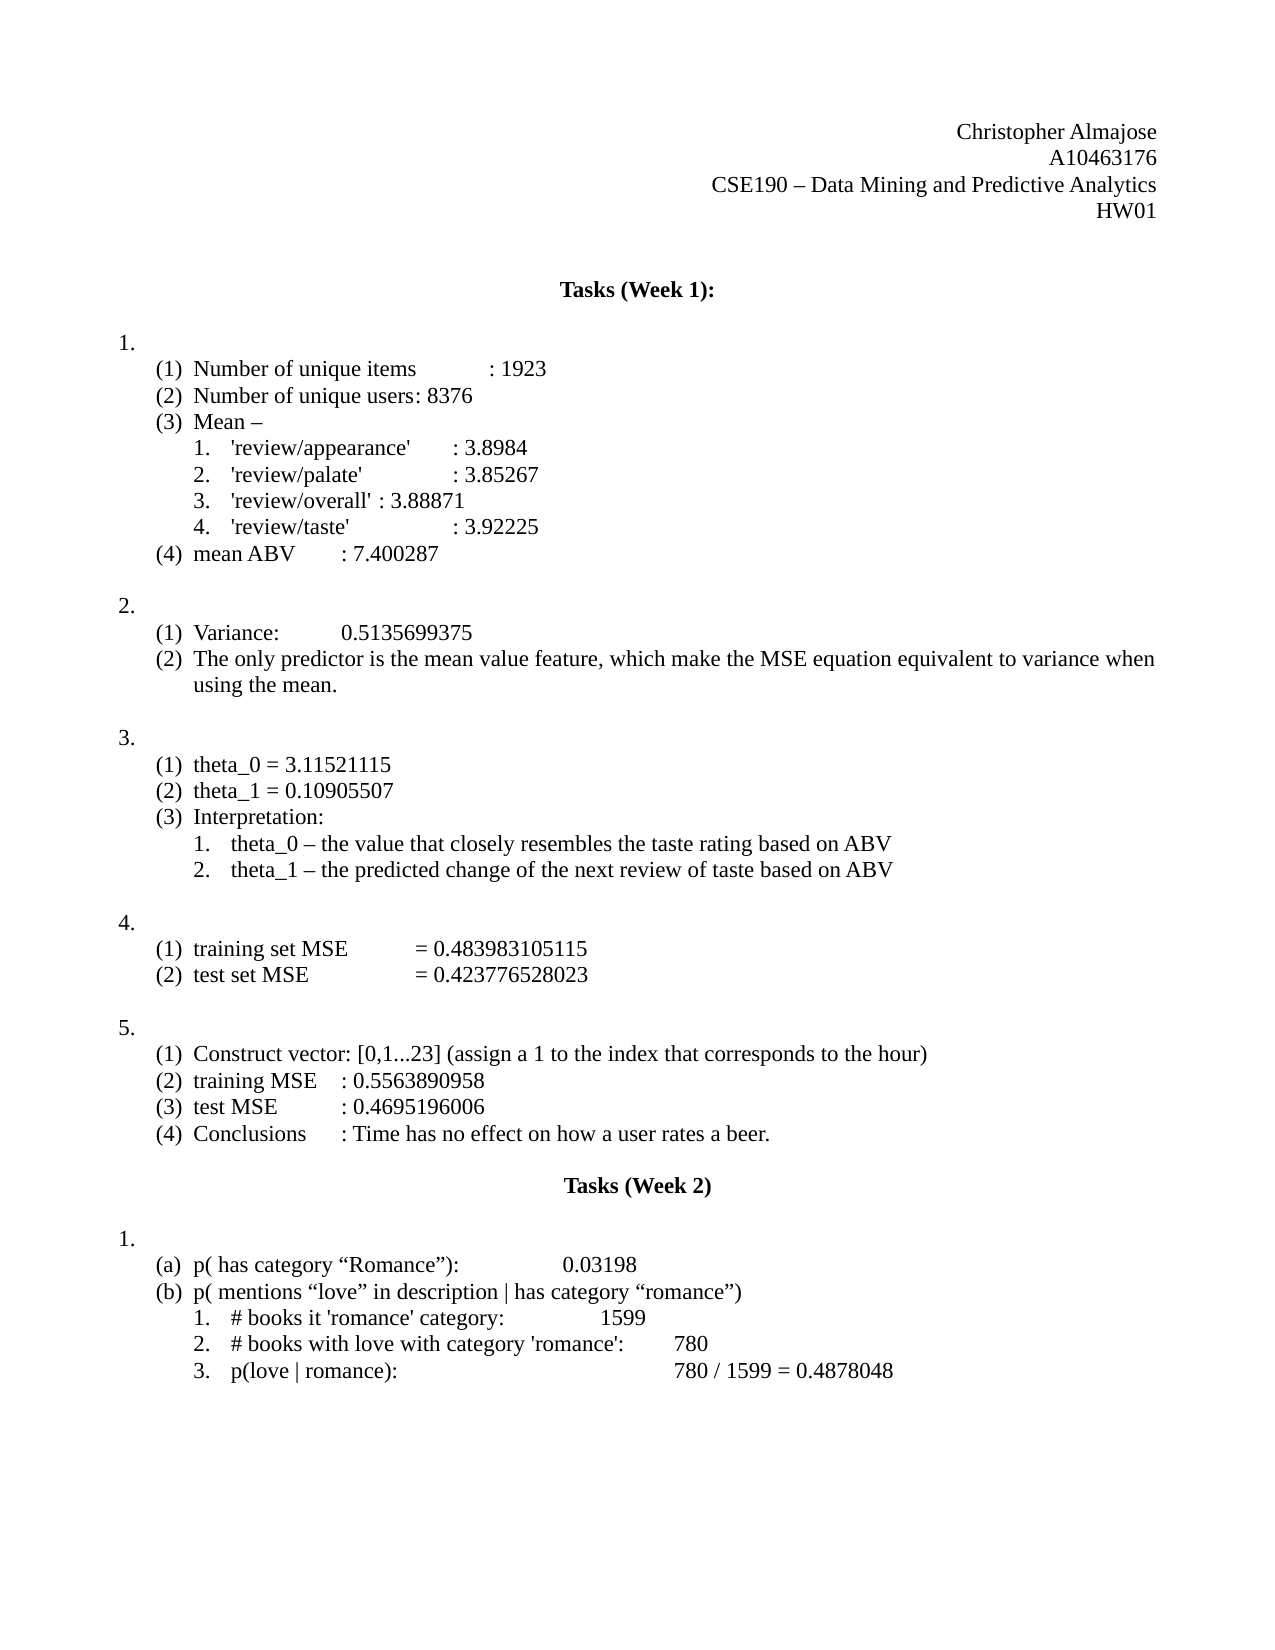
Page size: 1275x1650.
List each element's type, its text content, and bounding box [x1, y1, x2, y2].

text 2. [118, 592, 1157, 619]
list p( has category “Romance”): 0.03198 [156, 1251, 1157, 1278]
list mean ABV : 7.400287 [156, 540, 1157, 566]
list Variance: 0.5135699375 [156, 619, 1157, 645]
text 5. [118, 1014, 1157, 1041]
list p(love | romance): 780 / 1599 = 0.4878048 [193, 1357, 1157, 1383]
text 4. [118, 909, 1157, 935]
list The only predictor is the mean value feature, which make the MSE equation equivalent to variance when using the mean. [156, 645, 1157, 698]
list 'review/palate' : 3.85267 [193, 461, 1157, 487]
list theta_0 = 3.11521115 [156, 751, 1157, 777]
list theta_0 – the value that closely resembles the taste rating based on ABV [193, 830, 1157, 856]
text 1. [118, 329, 1157, 355]
text Tasks (Week 1): [118, 276, 1157, 303]
list 'review/taste' : 3.92225 [193, 513, 1157, 540]
list training MSE : 0.5563890958 [156, 1067, 1157, 1093]
list p( mentions “love” in description | has category “romance”) [156, 1278, 1157, 1304]
text Tasks (Week 2) [118, 1172, 1157, 1199]
list Mean – [156, 408, 1157, 434]
text A10463176 [118, 144, 1157, 171]
list test set MSE = 0.423776528023 [156, 961, 1157, 988]
list theta_1 – the predicted change of the next review of taste based on ABV [193, 856, 1157, 882]
list # books with love with category 'romance': 780 [193, 1330, 1157, 1357]
list Number of unique users : 8376 [156, 382, 1157, 408]
list theta_1 = 0.10905507 [156, 777, 1157, 803]
list Construct vector: [0,1...23] (assign a 1 to the index that corresponds to the hour) [156, 1041, 1157, 1067]
list Conclusions : Time has no effect on how a user rates a beer. [156, 1119, 1157, 1146]
text HW01 [118, 197, 1157, 223]
list # books it 'romance' category: 1599 [193, 1304, 1157, 1330]
list training set MSE = 0.483983105115 [156, 935, 1157, 961]
list 'review/appearance' : 3.8984 [193, 434, 1157, 461]
list Interpretation: [156, 803, 1157, 830]
list test MSE : 0.4695196006 [156, 1093, 1157, 1119]
list Number of unique items : 1923 [156, 355, 1157, 382]
list 'review/overall' : 3.88871 [193, 487, 1157, 513]
text 1. [118, 1225, 1157, 1251]
text Christopher Almajose [118, 118, 1157, 144]
text 3. [118, 724, 1157, 751]
text CSE190 – Data Mining and Predictive Analytics [118, 171, 1157, 197]
